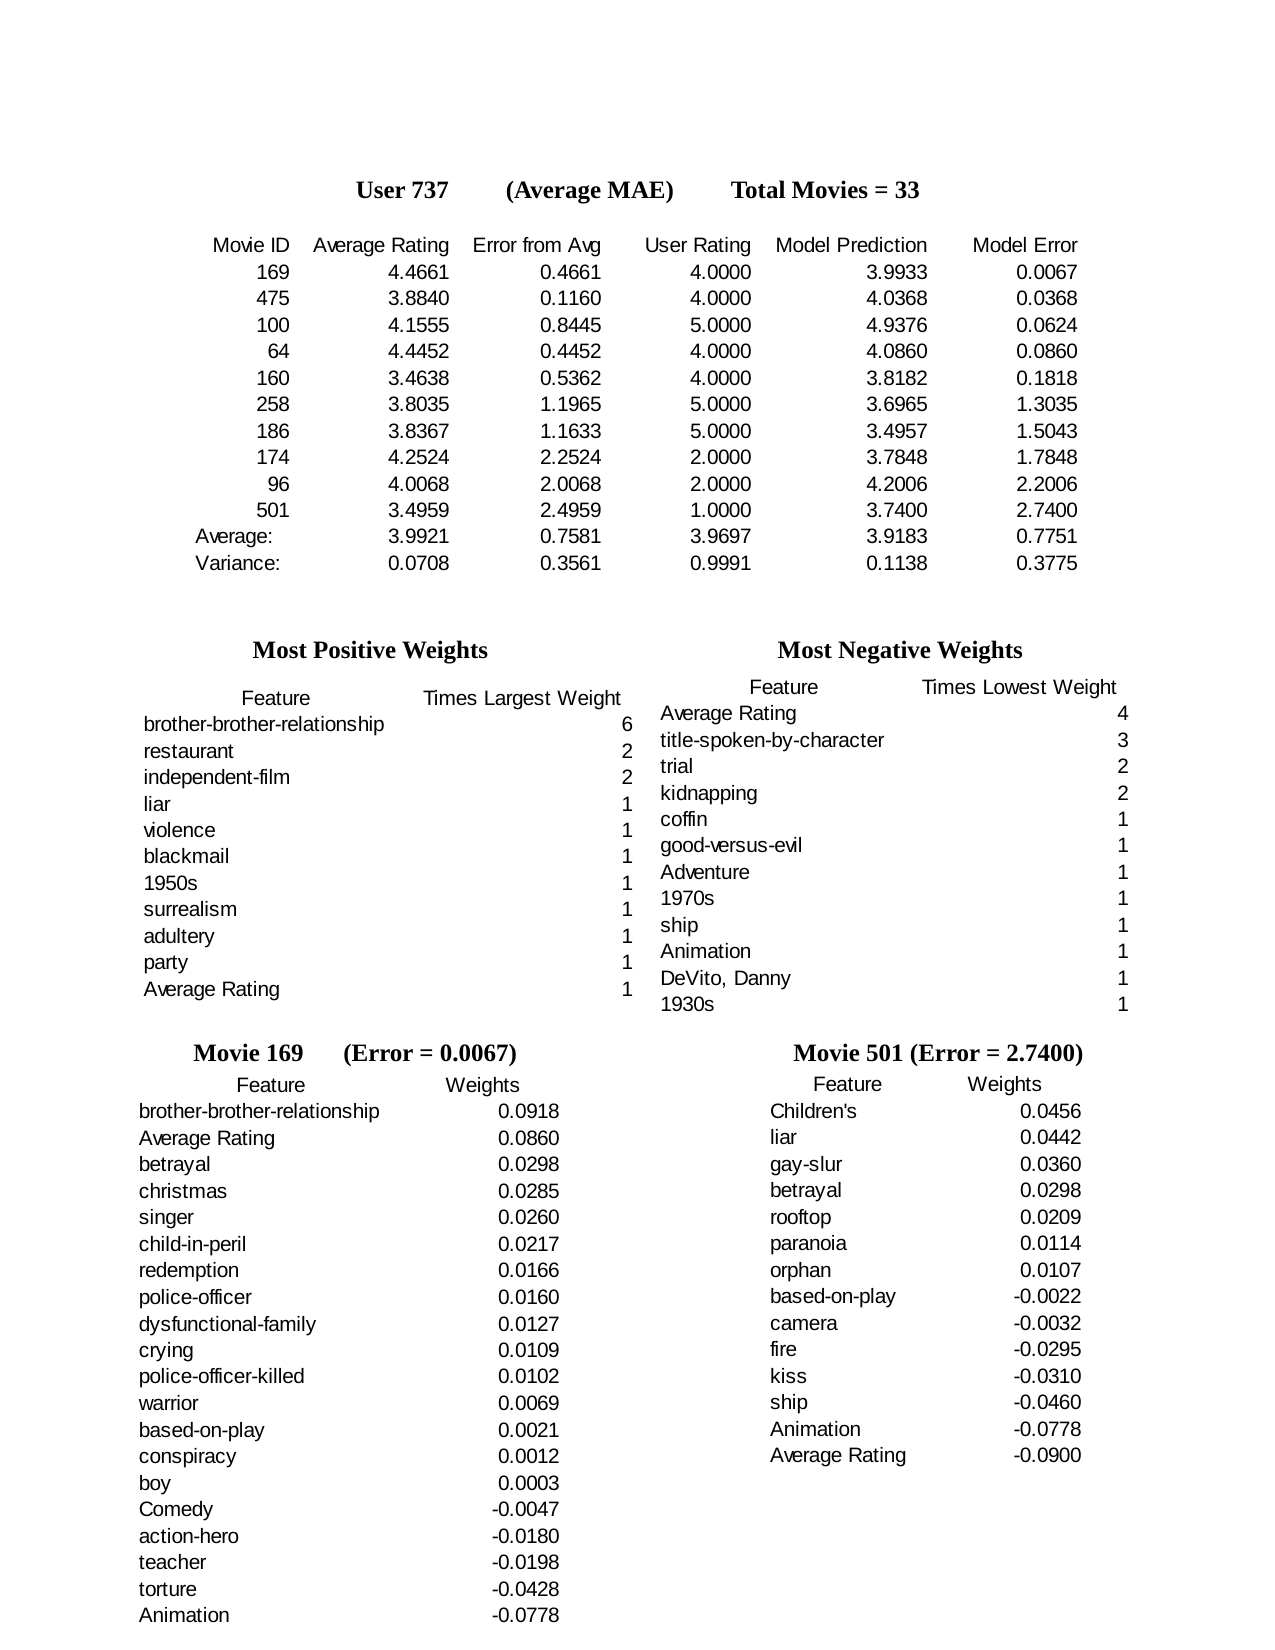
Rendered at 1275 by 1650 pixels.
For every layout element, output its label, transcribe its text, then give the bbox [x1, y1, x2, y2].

text Movie 169 (Error = 0.0067) Movie 501 (Error = 2.7400) [118, 1038, 1157, 1067]
text Most Positive Weights Most Negative Weights [118, 636, 1157, 664]
text User 737 (Average MAE) Total Movies = 33 [118, 176, 1157, 204]
